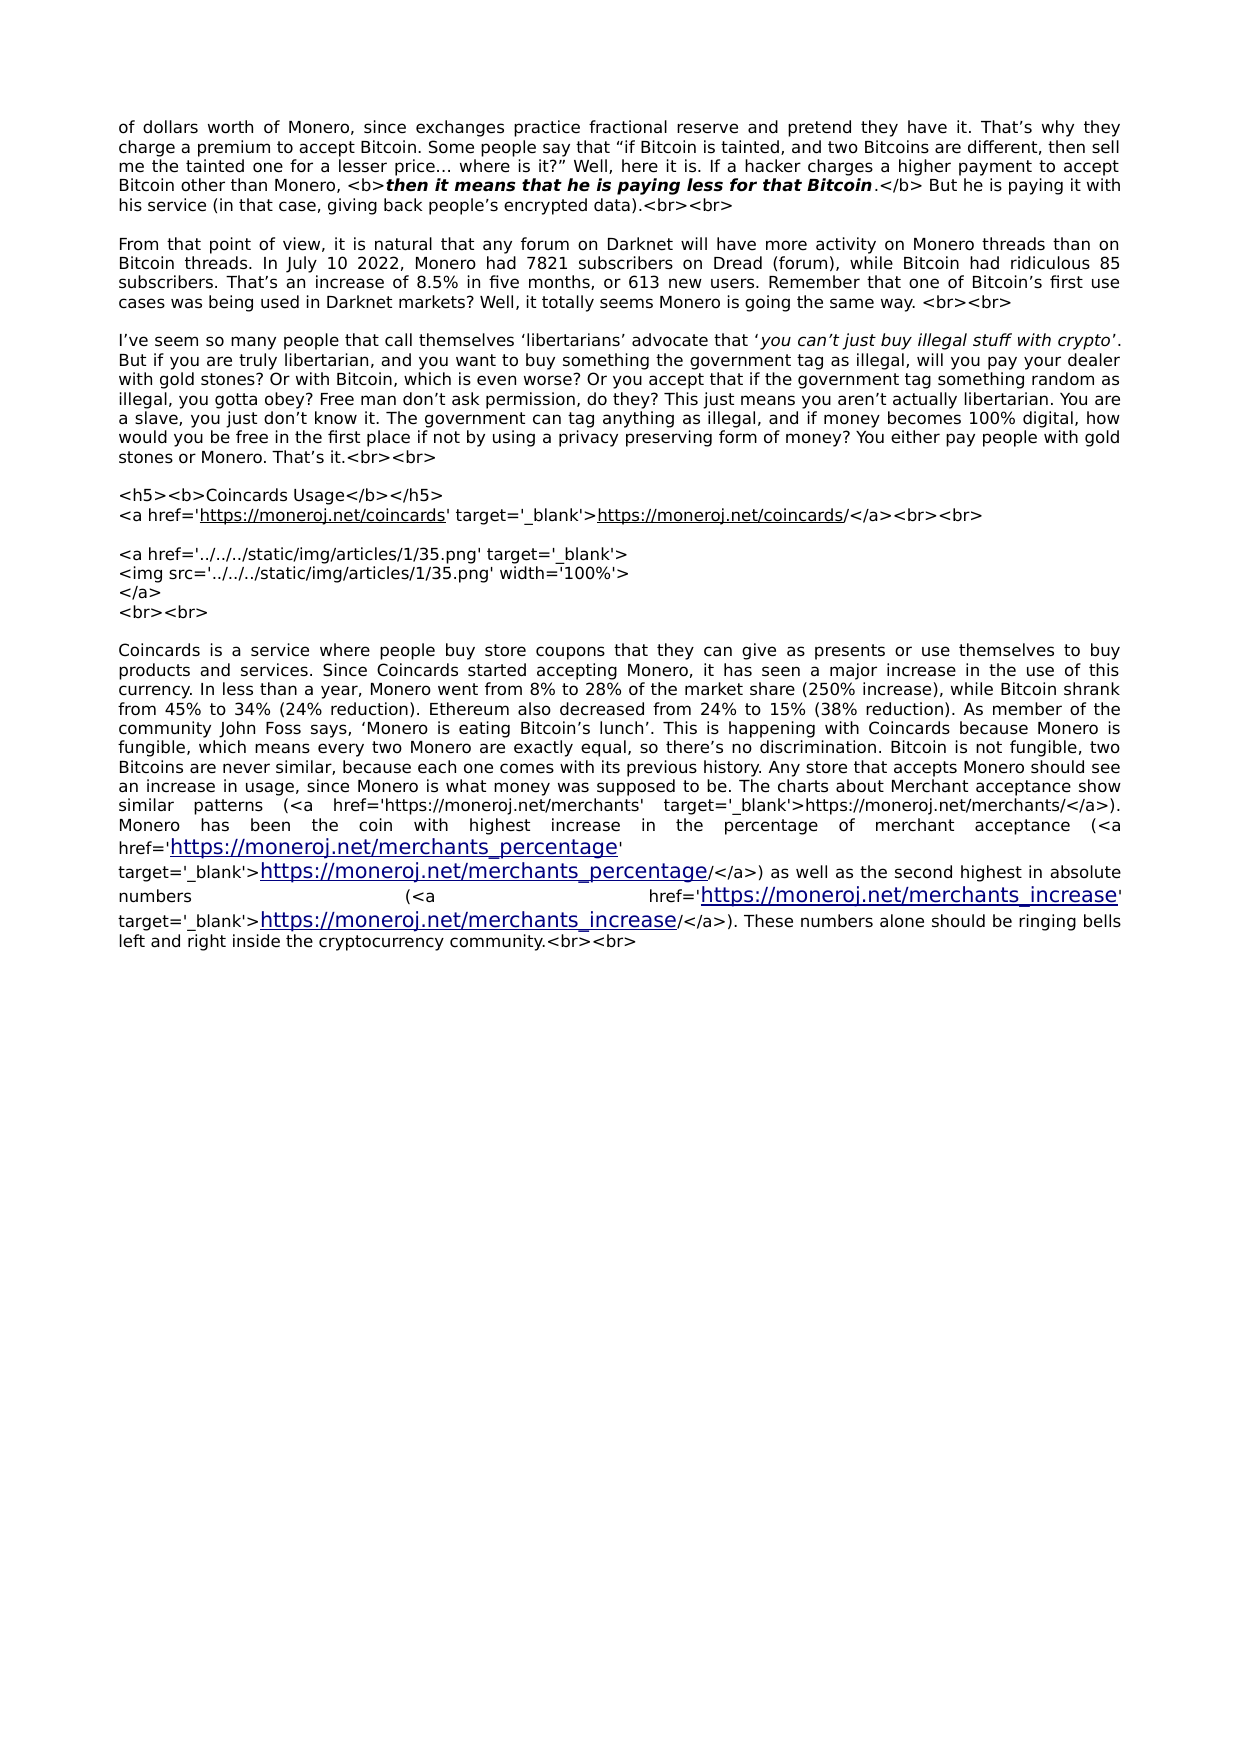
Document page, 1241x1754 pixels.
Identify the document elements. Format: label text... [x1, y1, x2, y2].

text <br><br> [118, 602, 1122, 622]
text </a> [118, 583, 1122, 602]
text <a href='https://moneroj.net/coincards' target='_blank'>https://moneroj.net/coincards/</a><br><br> [118, 506, 1122, 525]
text Coincards is a service where people buy store coupons that they can give as presents or use themselves to buy products and services. Since Coincards started accepting Monero, it has seen a major increase in the use of this currency. In less than a year, Monero went from 8% to 28% of the market share (250% increase), while Bitcoin shrank from 45% to 34% (24% reduction). Ethereum also decreased from 24% to 15% (38% reduction). As member of the community John Foss says, ‘Monero is eating Bitcoin’s lunch’. This is happening with Coincards because Monero is fungible, which means every two Monero are exactly equal, so there’s no discrimination. Bitcoin is not fungible, two Bitcoins are never similar, because each one comes with its previous history. Any store that accepts Monero should see an increase in usage, since Monero is what money was supposed to be. The charts about Merchant acceptance show similar patterns (<a href='https://moneroj.net/merchants' target='_blank'>https://moneroj.net/merchants/</a>). Monero has been the coin with highest increase in the percentage of merchant acceptance (<a href='https://moneroj.net/merchants_percentage' target='_blank'>https://moneroj.net/merchants_percentage/</a>) as well as the second highest in absolute numbers (<a href='https://moneroj.net/merchants_increase' target='_blank'>https://moneroj.net/merchants_increase/</a>). These numbers alone should be ringing bells left and right inside the cryptocurrency community.<br><br> [118, 641, 1122, 951]
text <h5><b>Coincards Usage</b></h5> [118, 486, 1122, 506]
text I’ve seem so many people that call themselves ‘libertarians’ advocate that ‘you can’t just buy illegal stuff with crypto’. But if you are truly libertarian, and you want to buy something the government tag as illegal, will you pay your dealer with gold stones? Or with Bitcoin, which is even worse? Or you accept that if the government tag something random as illegal, you gotta obey? Free man don’t ask permission, do they? This just means you aren’t actually libertarian. You are a slave, you just don’t know it. The government can tag anything as illegal, and if money becomes 100% digital, how would you be free in the first place if not by using a privacy preserving form of money? You either pay people with gold stones or Monero. That’s it.<br><br> [118, 331, 1122, 467]
text of dollars worth of Monero, since exchanges practice fractional reserve and pretend they have it. That’s why they charge a premium to accept Bitcoin. Some people say that “if Bitcoin is tainted, and two Bitcoins are different, then sell me the tainted one for a lesser price… where is it?” Well, here it is. If a hacker charges a higher payment to accept Bitcoin other than Monero, <b>then it means that he is paying less for that Bitcoin.</b> But he is paying it with his service (in that case, giving back people’s encrypted data).<br><br> [118, 118, 1122, 215]
text From that point of view, it is natural that any forum on Darknet will have more activity on Monero threads than on Bitcoin threads. In July 10 2022, Monero had 7821 subscribers on Dread (forum), while Bitcoin had ridiculous 85 subscribers. That’s an increase of 8.5% in five months, or 613 new users. Remember that one of Bitcoin’s first use cases was being used in Darknet markets? Well, it totally seems Monero is going the same way. <br><br> [118, 234, 1122, 312]
text <a href='../../../static/img/articles/1/35.png' target='_blank'> [118, 544, 1122, 564]
text <img src='../../../static/img/articles/1/35.png' width='100%'> [118, 564, 1122, 583]
